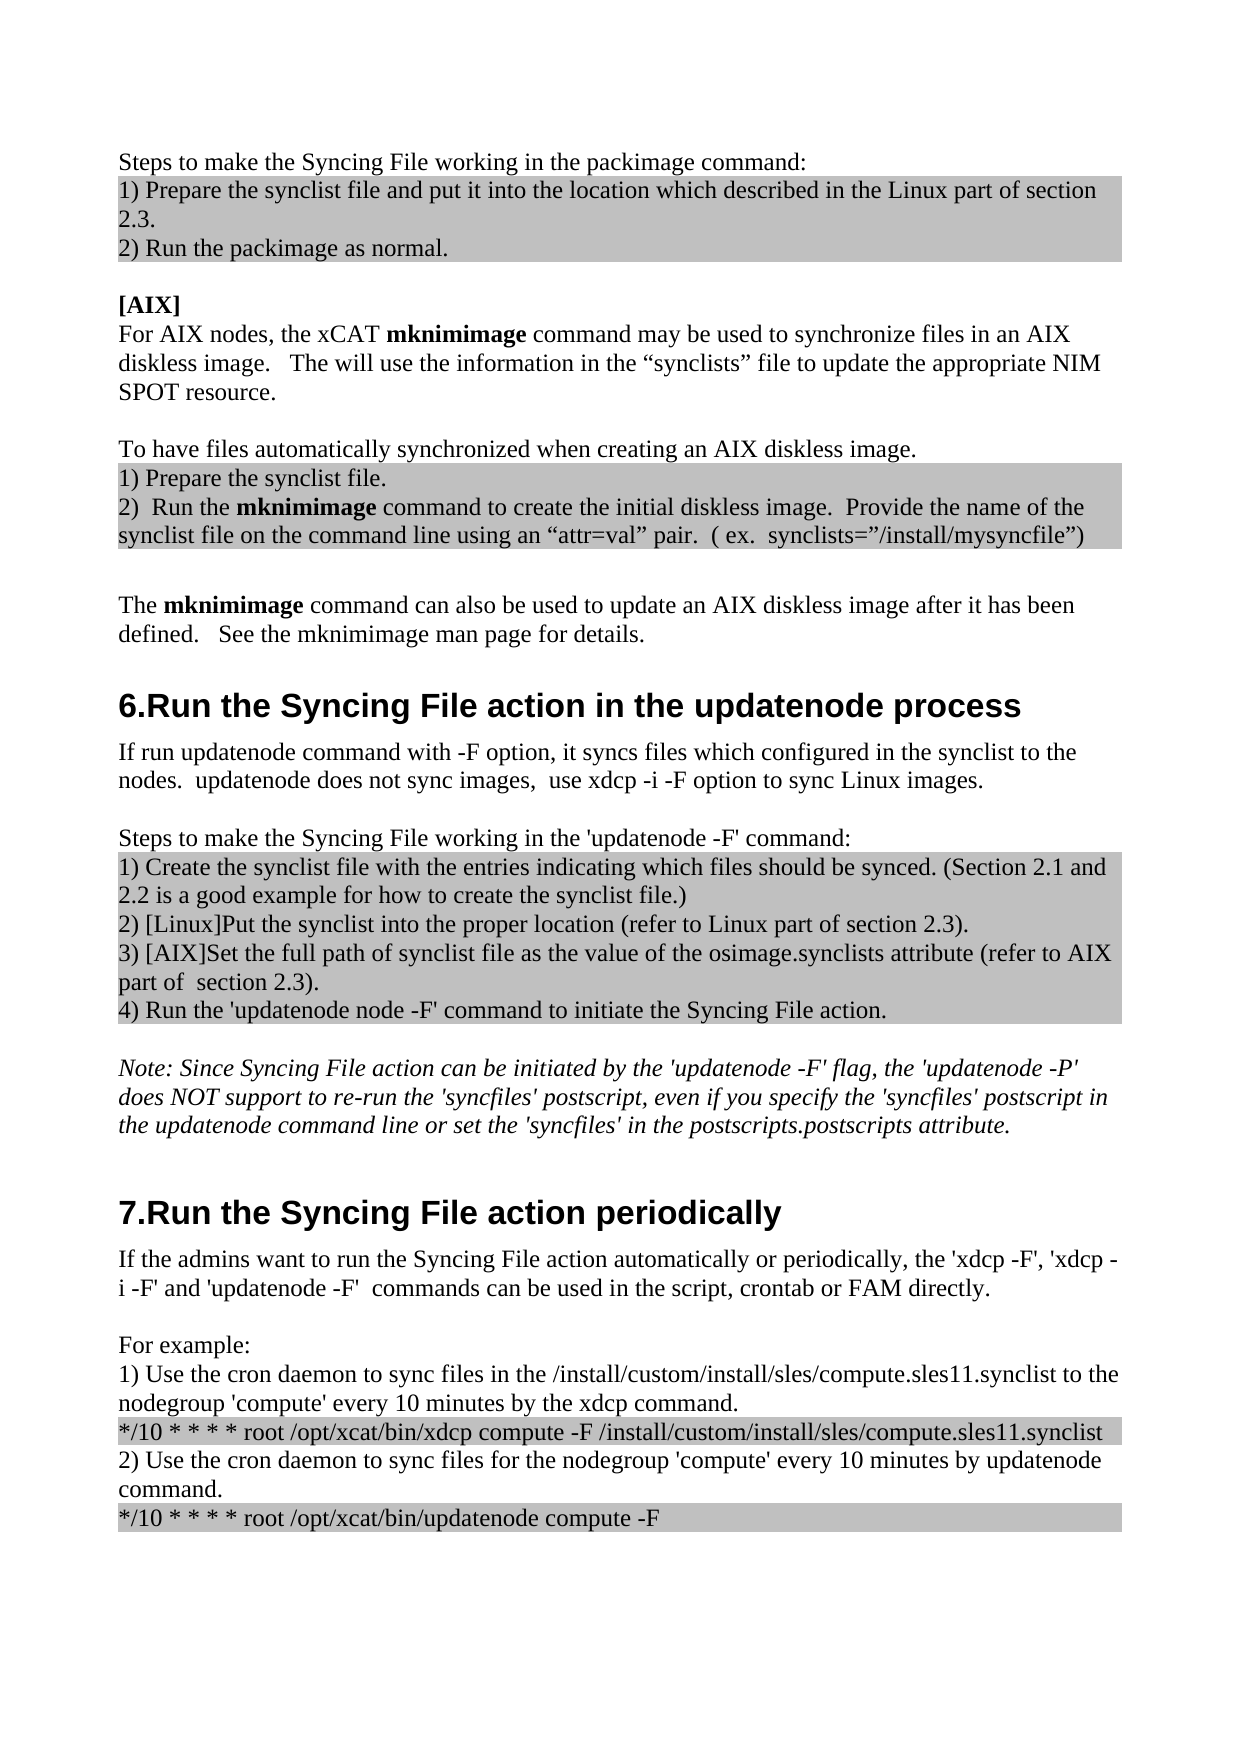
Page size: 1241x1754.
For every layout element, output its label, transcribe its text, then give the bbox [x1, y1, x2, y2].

text For example: [118, 1330, 1122, 1359]
text The mknimimage command can also be used to update an AIX diskless image after it has been defined. See the mknimimage man page for details. [118, 591, 1122, 648]
text Note: Since Syncing File action can be initiated by the 'updatenode -F' flag, the 'updatenode -P' does NOT support to re-run the 'syncfiles' postscript, even if you specify the 'syncfiles' postscript in the updatenode command line or set the 'syncfiles' in the postscripts.postscripts attribute. [118, 1053, 1122, 1139]
list Use the cron daemon to sync files for the nodegroup 'compute' every 10 minutes by updatenode command. [118, 1445, 1122, 1503]
list [Linux]Put the synclist into the proper location (refer to Linux part of section 2.3). [118, 909, 1122, 938]
subtitle Run the Syncing File action periodically [118, 1193, 1122, 1232]
text For AIX nodes, the xCAT mknimimage command may be used to synchronize files in an AIX diskless image. The will use the information in the “synclists” file to update the appropriate NIM SPOT resource. [118, 319, 1122, 406]
subtitle Run the Syncing File action in the updatenode process [118, 686, 1122, 724]
list Run the mknimimage command to create the initial diskless image. Provide the name of the synclist file on the command line using an “attr=val” pair. ( ex. synclists=”/install/mysyncfile”) [118, 492, 1122, 549]
text [AIX] [118, 291, 1122, 319]
list To have files automatically synchronized when creating an AIX diskless image. [118, 434, 1122, 463]
list Create the synclist file with the entries indicating which files should be synced. (Section 2.1 and 2.2 is a good example for how to create the synclist file.) [118, 852, 1122, 909]
text Steps to make the Syncing File working in the packimage command: [118, 147, 1122, 176]
list Prepare the synclist file. [118, 463, 1122, 492]
text Steps to make the Syncing File working in the 'updatenode -F' command: [118, 823, 1122, 852]
list Run the 'updatenode node -F' command to initiate the Syncing File action. [118, 996, 1122, 1024]
list [AIX]Set the full path of synclist file as the value of the osimage.synclists attribute (refer to AIX part of section 2.3). [118, 938, 1122, 996]
list Run the packimage as normal. [118, 233, 1122, 262]
list */10 * * * * root /opt/xcat/bin/xdcp compute -F /install/custom/install/sles/compute.sles11.synclist [118, 1417, 1122, 1445]
list Use the cron daemon to sync files in the /install/custom/install/sles/compute.sles11.synclist to the nodegroup 'compute' every 10 minutes by the xdcp command. [118, 1359, 1122, 1417]
list Prepare the synclist file and put it into the location which described in the Linux part of section 2.3. [118, 176, 1122, 233]
list */10 * * * * root /opt/xcat/bin/updatenode compute -F [118, 1503, 1122, 1532]
text If run updatenode command with -F option, it syncs files which configured in the synclist to the nodes. updatenode does not sync images, use xdcp -i -F option to sync Linux images. [118, 737, 1122, 794]
text If the admins want to run the Syncing File action automatically or periodically, the 'xdcp -F', 'xdcp -i -F' and 'updatenode -F' commands can be used in the script, crontab or FAM directly. [118, 1244, 1122, 1302]
